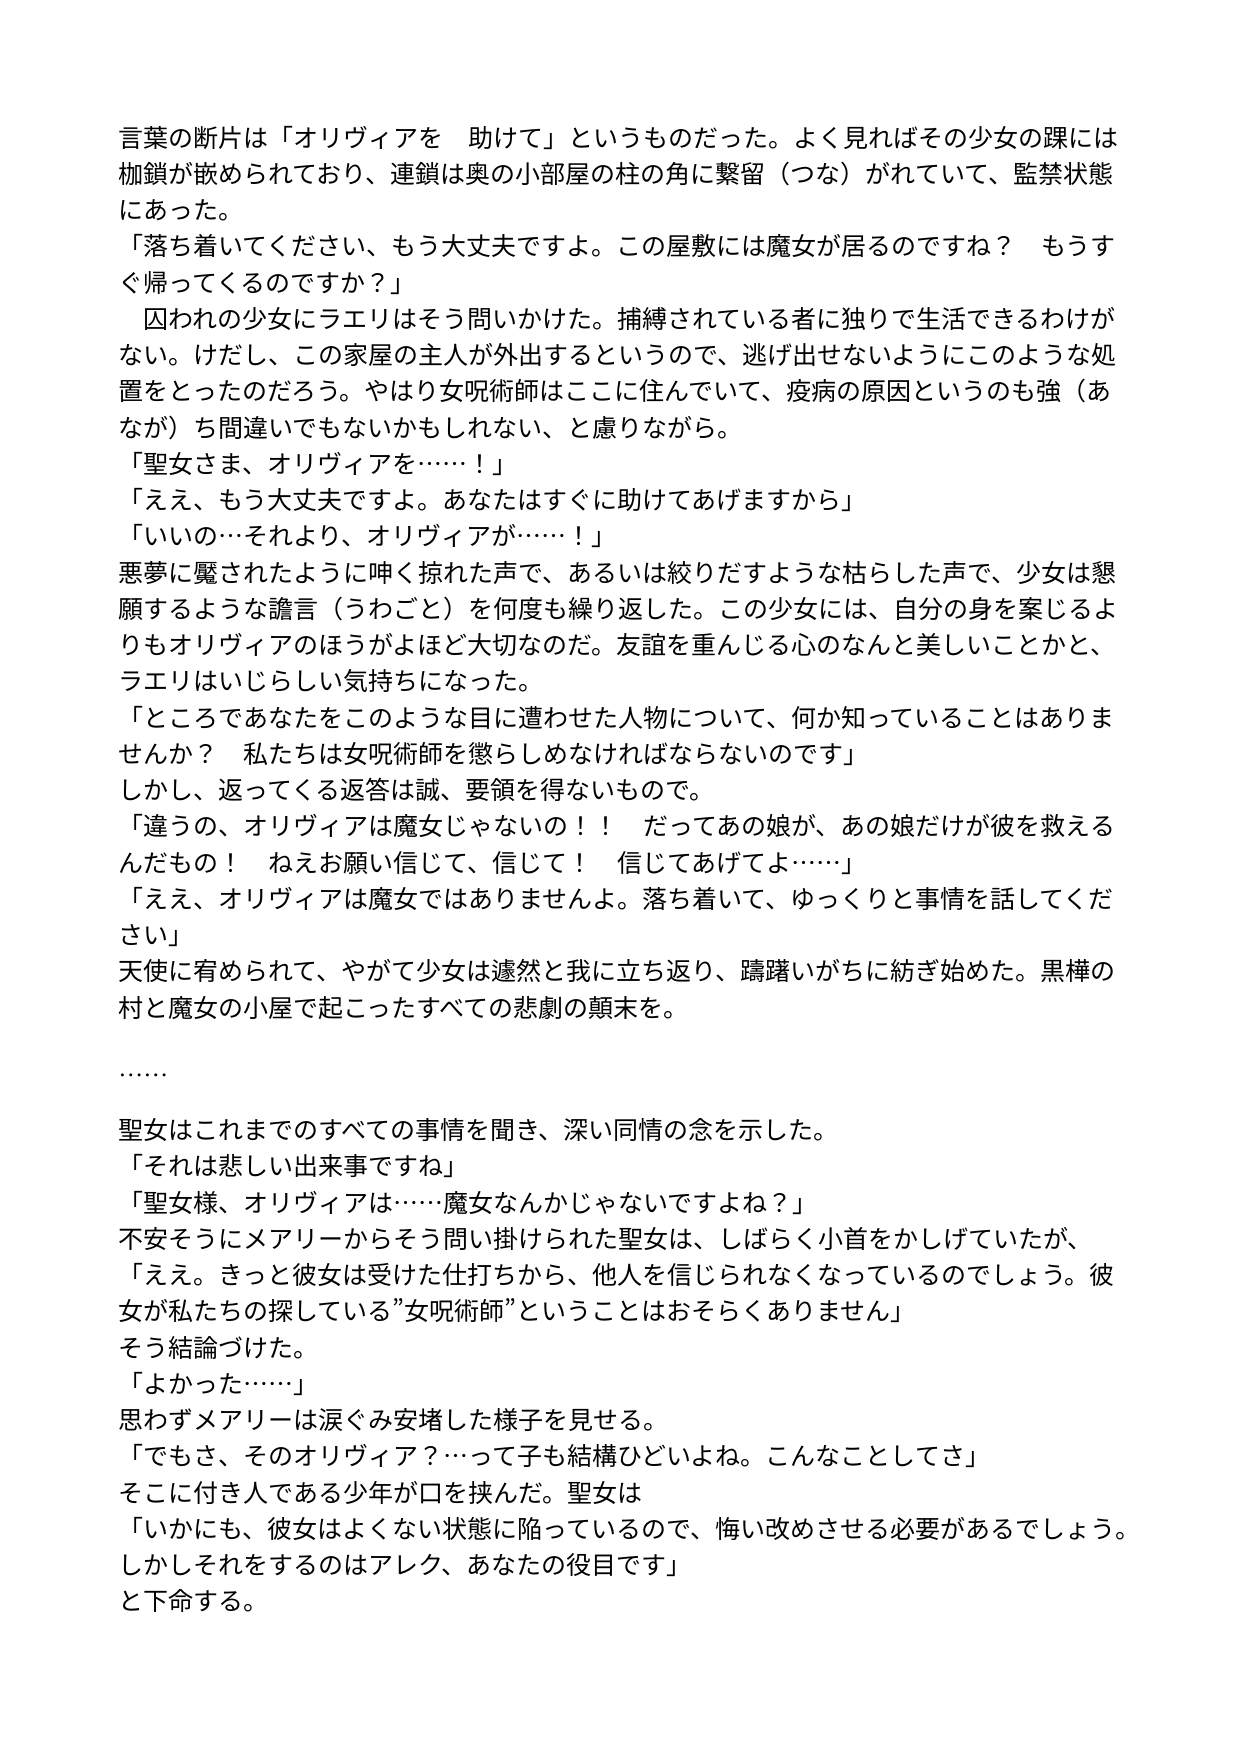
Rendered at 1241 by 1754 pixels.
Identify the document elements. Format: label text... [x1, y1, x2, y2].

text と下命する。 [118, 1582, 1122, 1618]
text 「ええ、もう大丈夫ですよ。あなたはすぐに助けてあげますから」 [118, 481, 1122, 517]
text 「いいの…それより、オリヴィアが……！」 [118, 517, 1122, 553]
text 「落ち着いてください、もう大丈夫ですよ。この屋敷には魔女が居るのですね？ もうすぐ帰ってくるのですか？」 [118, 227, 1122, 299]
text 「違うの、オリヴィアは魔女じゃないの！！ だってあの娘が、あの娘だけが彼を救えるんだもの！ ねえお願い信じて、信じて！ 信じてあげてよ……」 [118, 807, 1122, 879]
text 思わずメアリーは涙ぐみ安堵した様子を見せる。 [118, 1401, 1122, 1437]
text 「聖女さま、オリヴィアを……！」 [118, 444, 1122, 481]
text 「でもさ、そのオリヴィア？…って子も結構ひどいよね。こんなことしてさ」 [118, 1437, 1122, 1473]
text 悪夢に魘されたように呻く掠れた声で、あるいは絞りだすような枯らした声で、少女は懇願するような譫言（うわごと）を何度も繰り返した。この少女には、自分の身を案じるよりもオリヴィアのほうがよほど大切なのだ。友誼を重んじる心のなんと美しいことかと、ラエリはいじらしい気持ちになった。 [118, 553, 1122, 698]
text 言葉の断片は「オリヴィアを 助けて」というものだった。よく見ればその少女の踝には枷鎖が嵌められており、連鎖は奥の小部屋の柱の角に繋留（つな）がれていて、監禁状態にあった。 [118, 118, 1122, 227]
text 聖女はこれまでのすべての事情を聞き、深い同情の念を示した。 [118, 1111, 1122, 1147]
text 「ところであなたをこのような目に遭わせた人物について、何か知っていることはありませんか？ 私たちは女呪術師を懲らしめなければならないのです」 [118, 698, 1122, 771]
text しかし、返ってくる返答は誠、要領を得ないもので。 [118, 771, 1122, 807]
text 「よかった……」 [118, 1364, 1122, 1401]
text 「それは悲しい出来事ですね」 [118, 1147, 1122, 1183]
text そう結論づけた。 [118, 1328, 1122, 1364]
text 「いかにも、彼女はよくない状態に陥っているので、悔い改めさせる必要があるでしょう。しかしそれをするのはアレク、あなたの役目です」 [118, 1509, 1122, 1582]
text 「ええ。きっと彼女は受けた仕打ちから、他人を信じられなくなっているのでしょう。彼女が私たちの探している”女呪術師”ということはおそらくありません」 [118, 1256, 1122, 1328]
text 「ええ、オリヴィアは魔女ではありませんよ。落ち着いて、ゆっくりと事情を話してください」 [118, 879, 1122, 952]
text そこに付き人である少年が口を挟んだ。聖女は [118, 1473, 1122, 1509]
text 不安そうにメアリーからそう問い掛けられた聖女は、しばらく小首をかしげていたが、 [118, 1219, 1122, 1256]
text …… [118, 1053, 1122, 1082]
text 「聖女様、オリヴィアは……魔女なんかじゃないですよね？」 [118, 1183, 1122, 1219]
text 天使に宥められて、やがて少女は遽然と我に立ち返り、躊躇いがちに紡ぎ始めた。黒樺の村と魔女の小屋で起こったすべての悲劇の顛末を。 [118, 952, 1122, 1024]
text 囚われの少女にラエリはそう問いかけた。捕縛されている者に独りで生活できるわけがない。けだし、この家屋の主人が外出するというので、逃げ出せないようにこのような処置をとったのだろう。やはり女呪術師はここに住んでいて、疫病の原因というのも強（あなが）ち間違いでもないかもしれない、と慮りながら。 [118, 299, 1122, 444]
